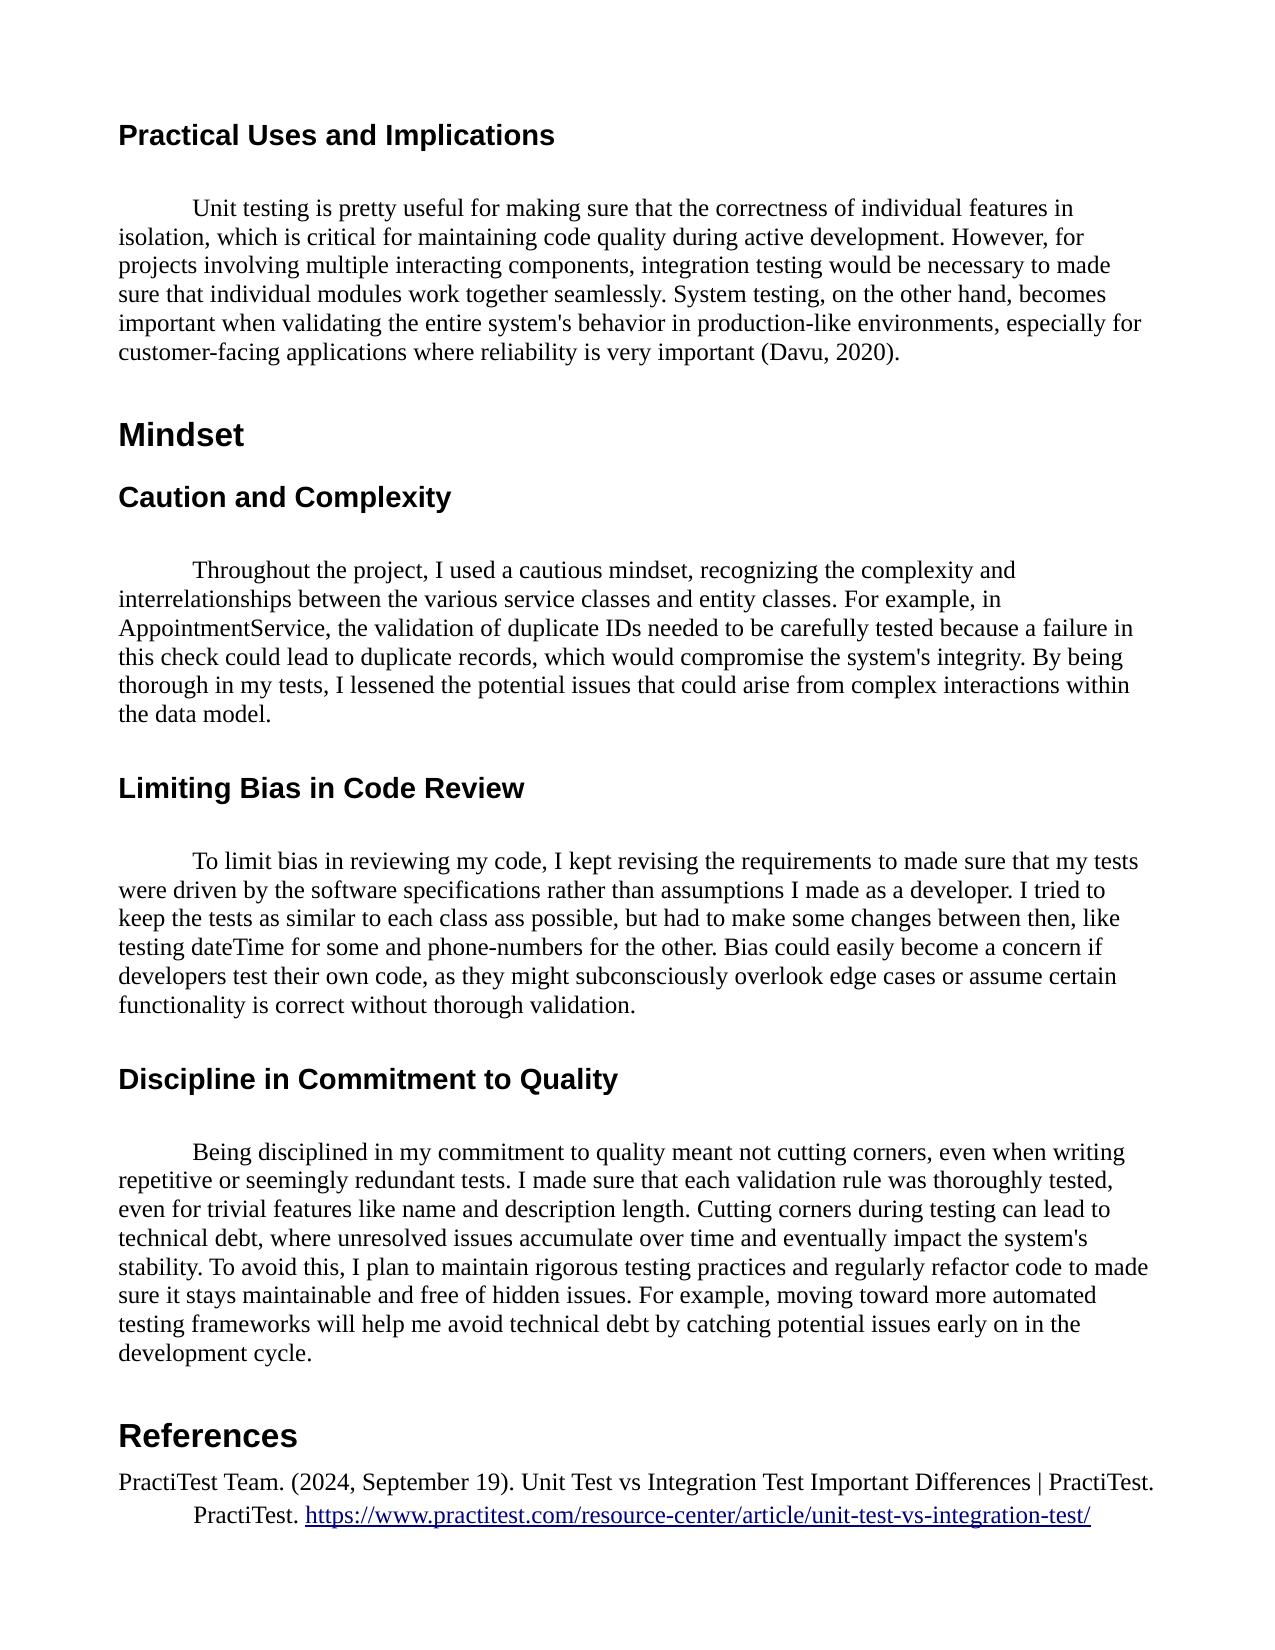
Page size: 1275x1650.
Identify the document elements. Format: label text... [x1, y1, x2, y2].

text Throughout the project, I used a cautious mindset, recognizing the complexity and interrelationships between the various service classes and entity classes. For example, in AppointmentService, the validation of duplicate IDs needed to be carefully tested because a failure in this check could lead to duplicate records, which would compromise the system's integrity. By being thorough in my tests, I lessened the potential issues that could arise from complex interactions within the data model. [118, 555, 1157, 728]
subtitle Discipline in Commitment to Quality [118, 1062, 1157, 1095]
text To limit bias in reviewing my code, I kept revising the requirements to made sure that my tests were driven by the software specifications rather than assumptions I made as a developer. I tried to keep the tests as similar to each class ass possible, but had to make some changes between then, like testing dateTime for some and phone-numbers for the other. Bias could easily become a concern if developers test their own code, as they might subconsciously overlook edge cases or assume certain functionality is correct without thorough validation. [118, 846, 1157, 1018]
subtitle Limiting Bias in Code Review [118, 771, 1157, 805]
subtitle Practical Uses and Implications [118, 118, 1157, 152]
subtitle Caution and Complexity [118, 481, 1157, 514]
subtitle Mindset [118, 415, 1157, 453]
text Being disciplined in my commitment to quality meant not cutting corners, even when writing repetitive or seemingly redundant tests. I made sure that each validation rule was thoroughly tested, even for trivial features like name and description length. Cutting corners during testing can lead to technical debt, where unresolved issues accumulate over time and eventually impact the system's stability. To avoid this, I plan to maintain rigorous testing practices and regularly refactor code to made sure it stays maintainable and free of hidden issues. For example, moving toward more automated testing frameworks will help me avoid technical debt by catching potential issues early on in the development cycle. [118, 1137, 1157, 1367]
text Unit testing is pretty useful for making sure that the correctness of individual features in isolation, which is critical for maintaining code quality during active development. However, for projects involving multiple interacting components, integration testing would be necessary to made sure that individual modules work together seamlessly. System testing, on the other hand, becomes important when validating the entire system's behavior in production-like environments, especially for customer-facing applications where reliability is very important (Davu, 2020). [118, 193, 1157, 365]
text PractiTest Team. (2024, September 19). Unit Test vs Integration Test Important Differences | PractiTest. PractiTest. https://www.practitest.com/resource-center/article/unit-test-vs-integration-test/ [118, 1467, 1157, 1529]
subtitle References [118, 1416, 1157, 1454]
